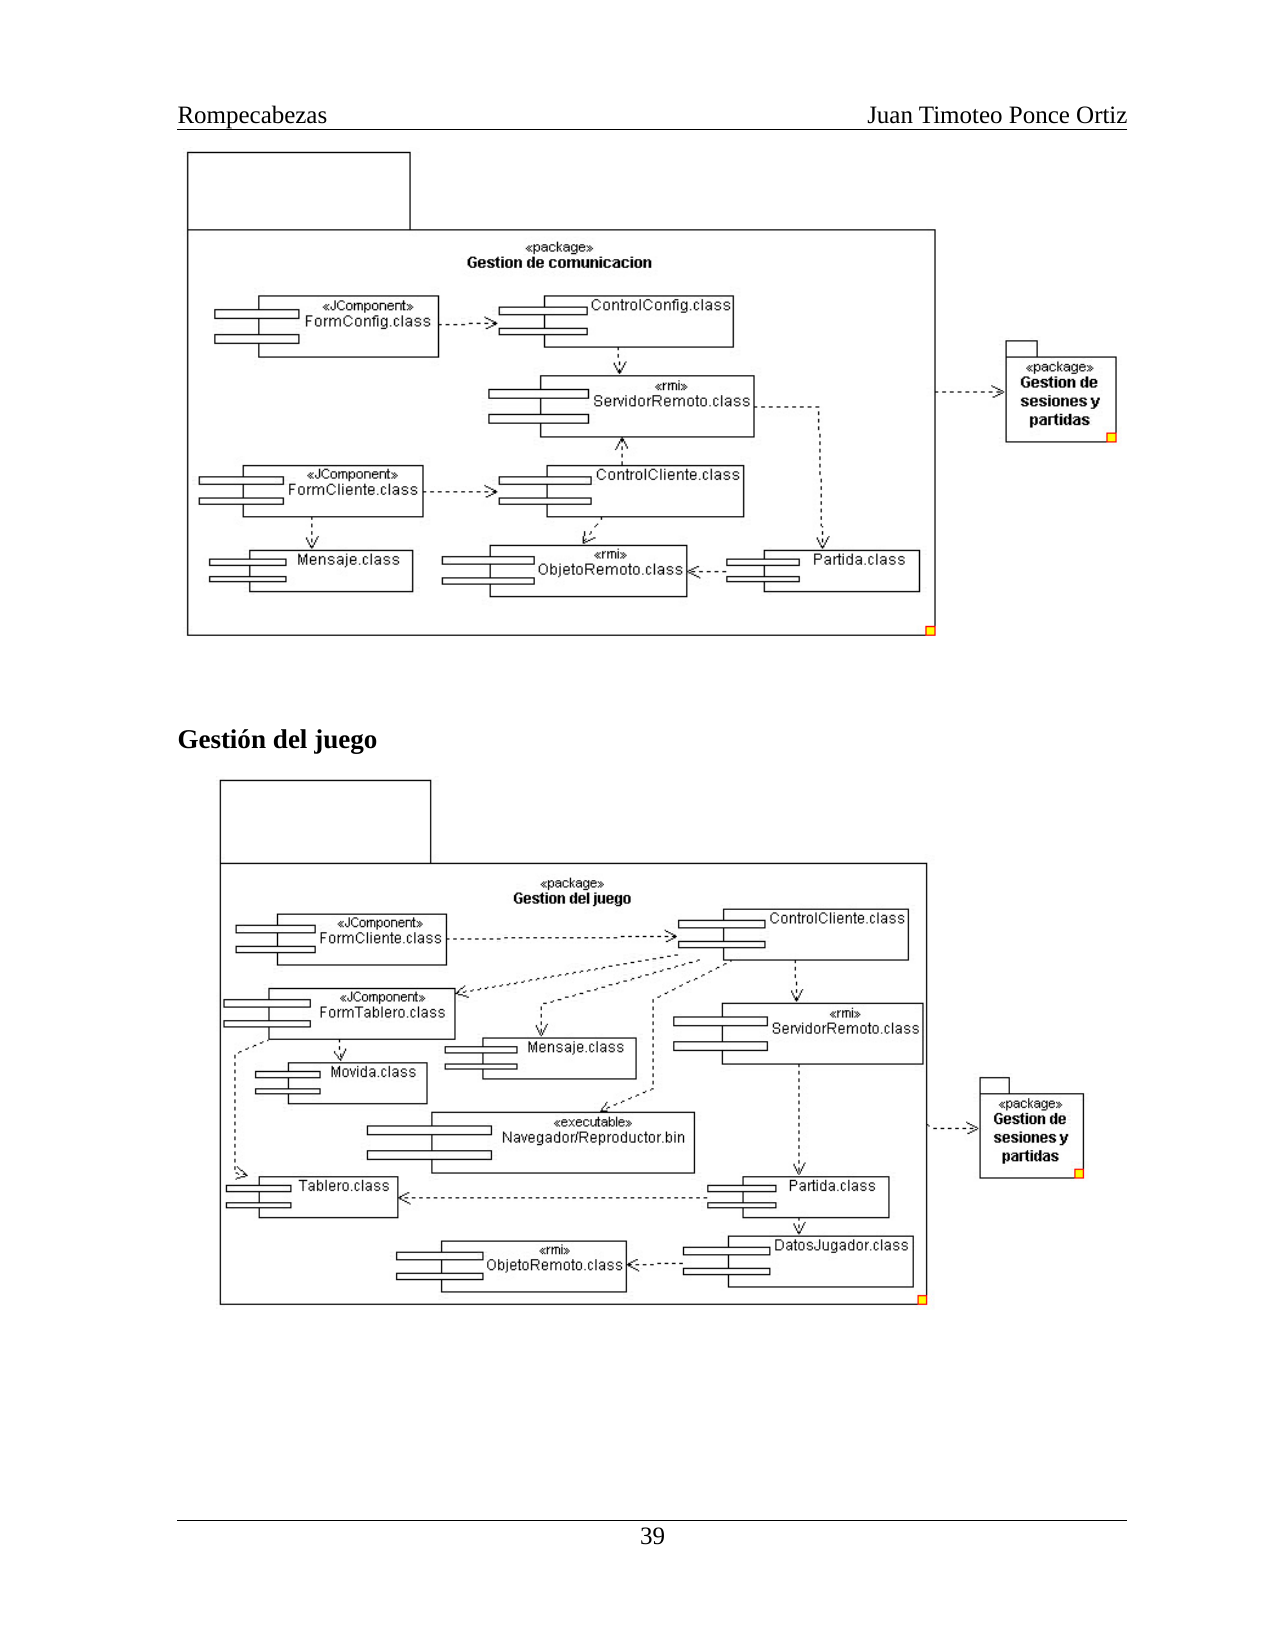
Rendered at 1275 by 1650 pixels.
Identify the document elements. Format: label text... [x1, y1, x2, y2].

subtitle Gestión del juego [177, 723, 1127, 754]
picture [215, 776, 1089, 1310]
picture [182, 147, 1122, 641]
